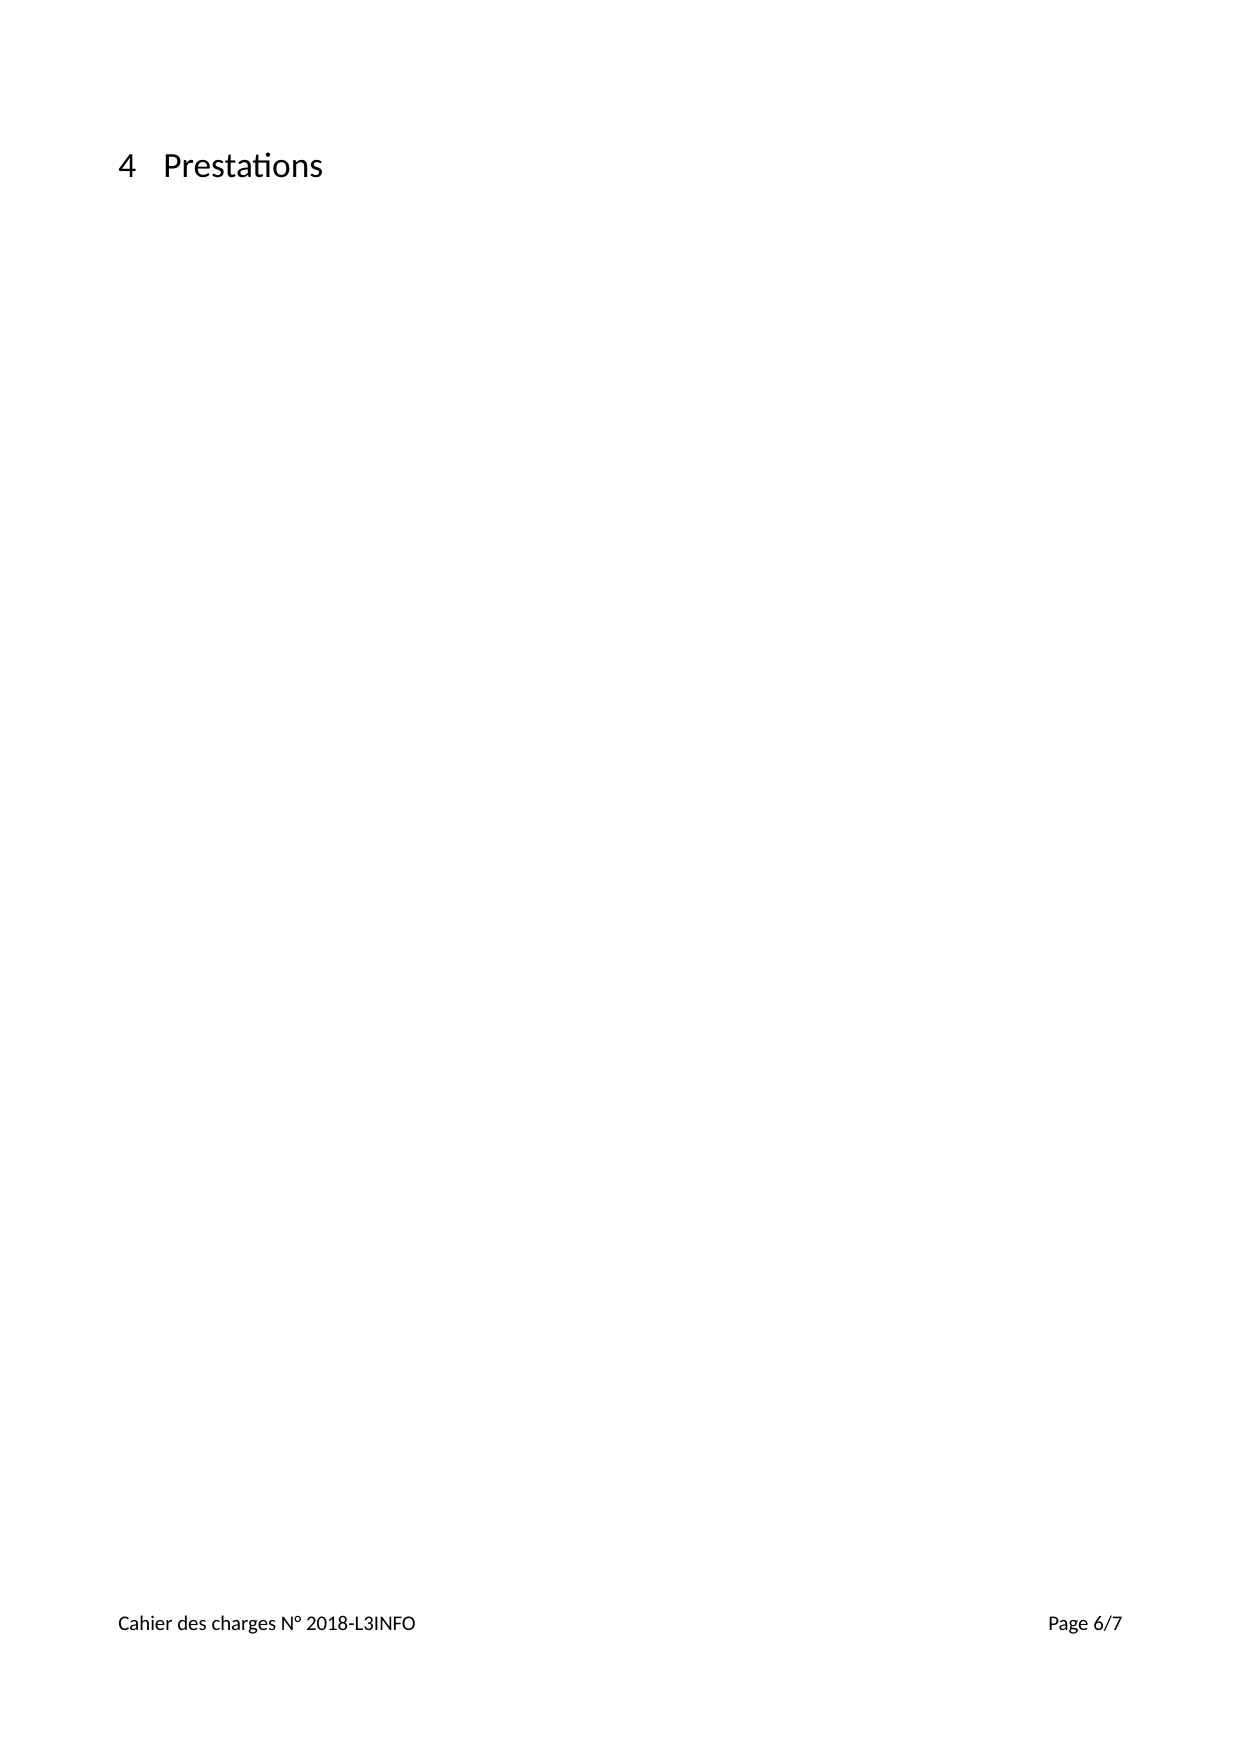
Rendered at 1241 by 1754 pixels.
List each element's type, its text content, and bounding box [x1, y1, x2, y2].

subtitle Prestations [118, 143, 1122, 186]
